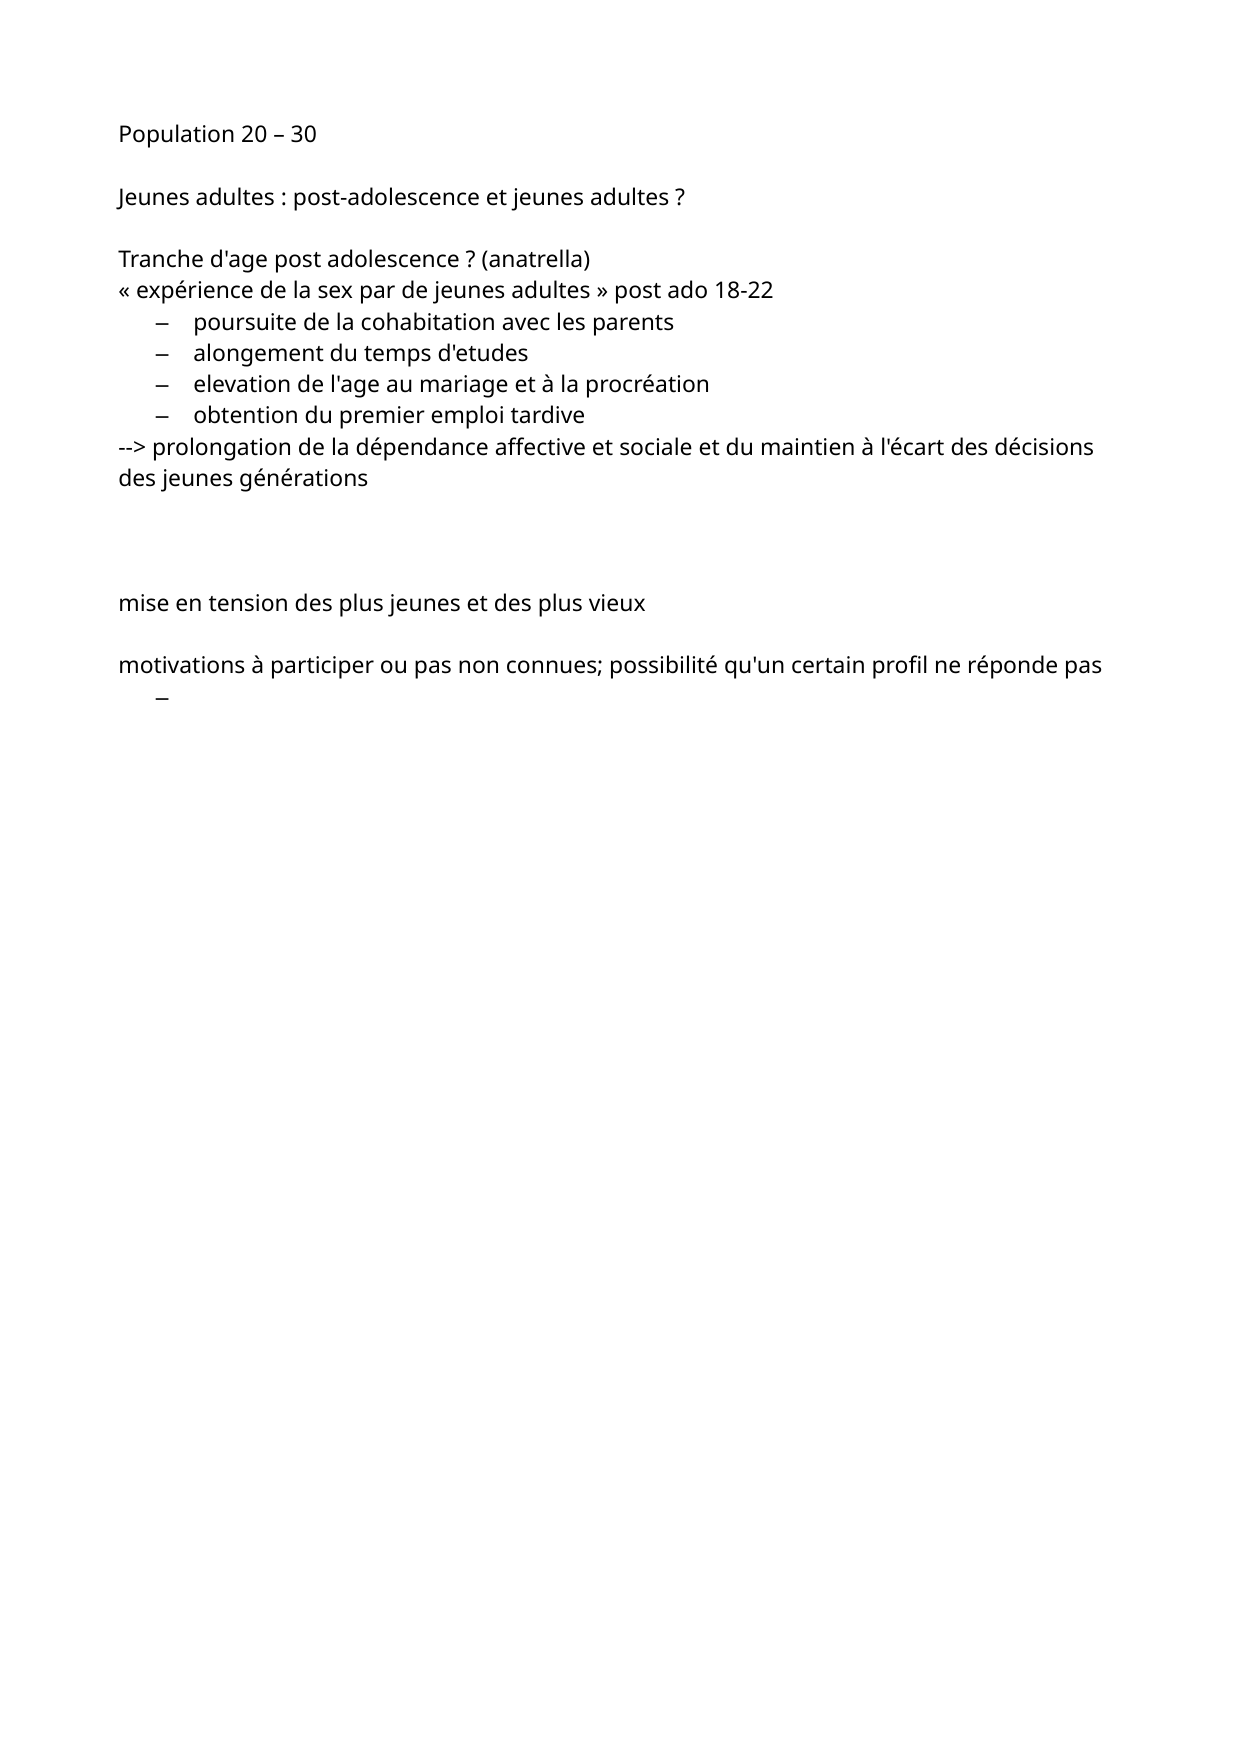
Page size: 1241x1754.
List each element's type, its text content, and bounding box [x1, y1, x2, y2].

text « expérience de la sex par de jeunes adultes » post ado 18-22 [118, 274, 1122, 306]
text Jeunes adultes : post-adolescence et jeunes adultes ? [118, 181, 1122, 212]
text Population 20 – 30 [118, 118, 1122, 149]
text motivations à participer ou pas non connues; possibilité qu'un certain profil ne réponde pas [118, 649, 1122, 681]
text --> prolongation de la dépendance affective et sociale et du maintien à l'écart des décisions des jeunes générations [118, 431, 1122, 493]
list elevation de l'age au mariage et à la procréation [156, 368, 1122, 399]
list obtention du premier emploi tardive [156, 399, 1122, 431]
list poursuite de la cohabitation avec les parents [156, 306, 1122, 337]
text Tranche d'age post adolescence ? (anatrella) [118, 243, 1122, 274]
list alongement du temps d'etudes [156, 337, 1122, 368]
text mise en tension des plus jeunes et des plus vieux [118, 587, 1122, 618]
